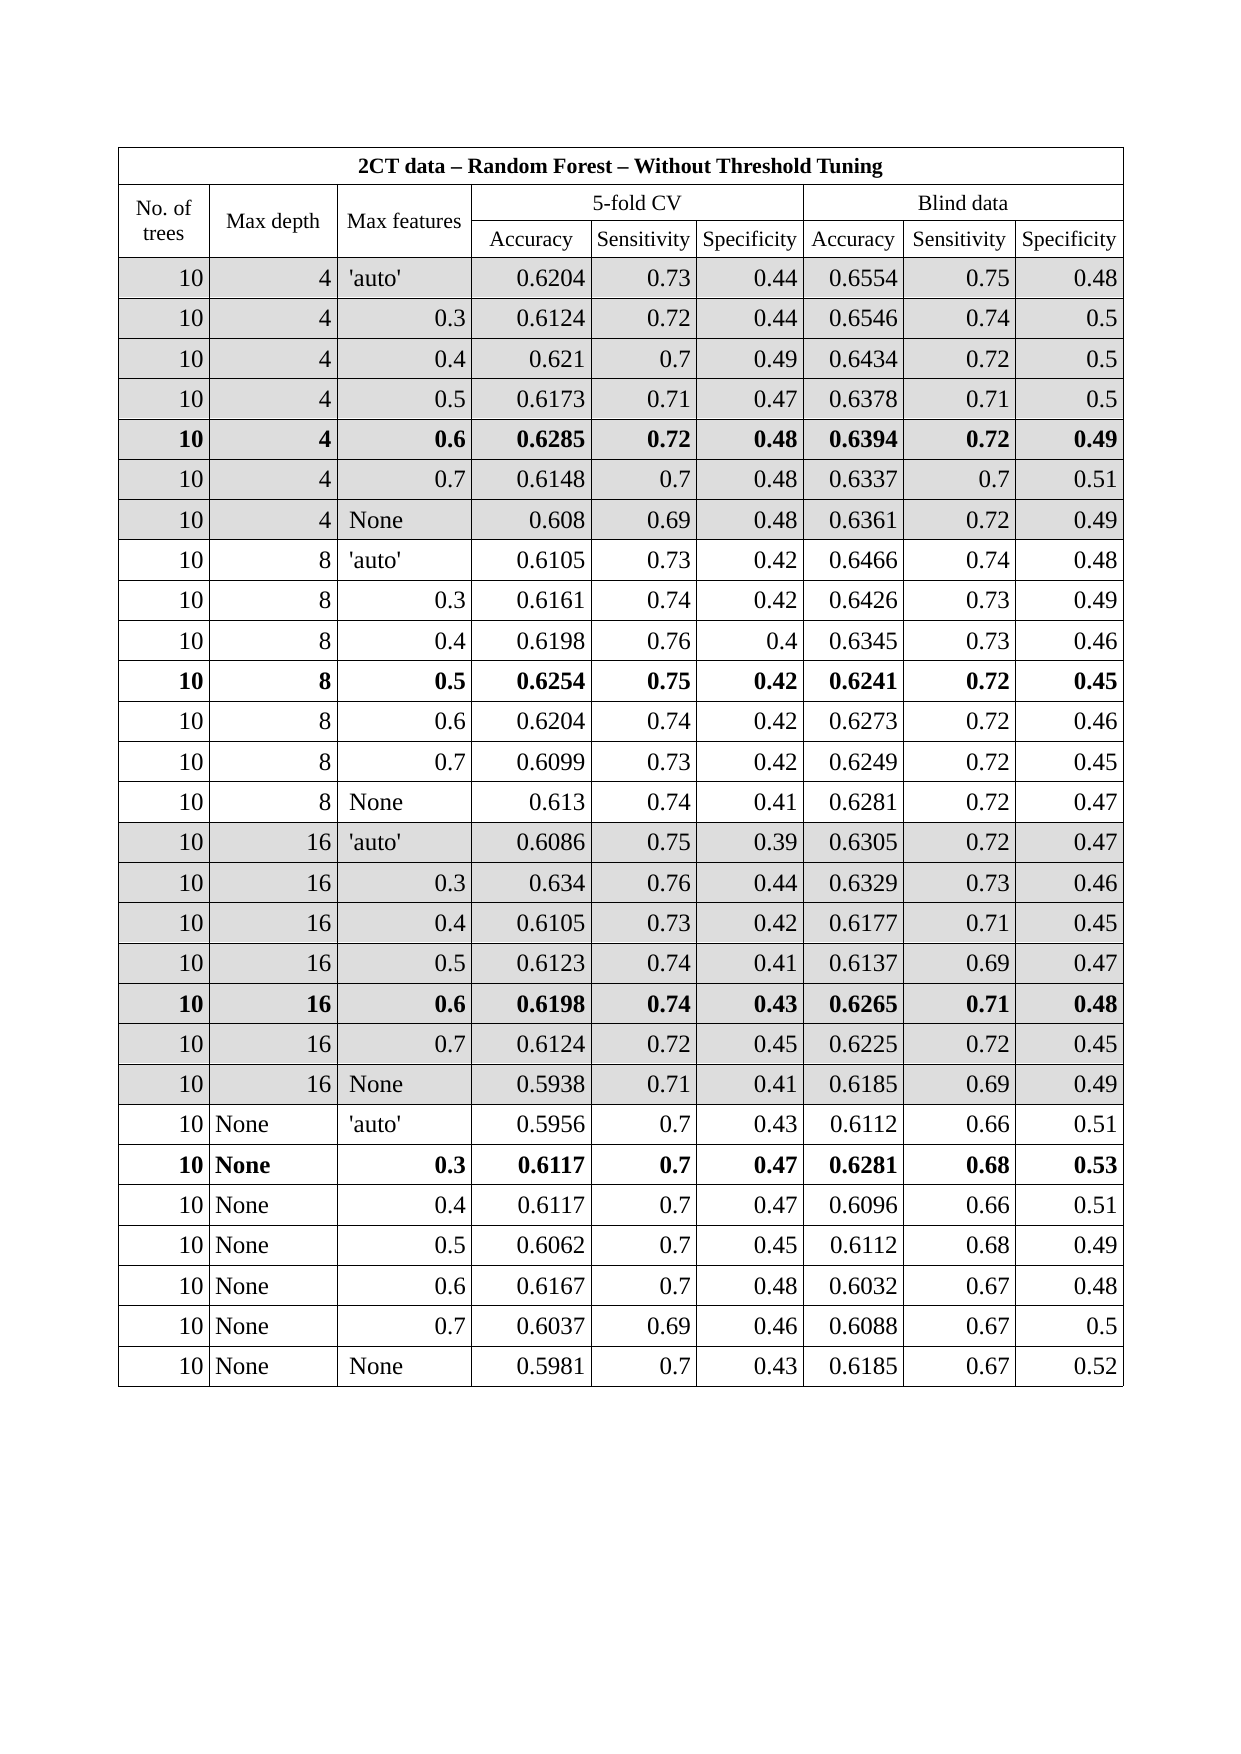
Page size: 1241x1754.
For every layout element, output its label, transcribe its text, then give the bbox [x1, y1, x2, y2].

table_cell 0.68 [904, 1145, 1015, 1184]
table_cell 0.6361 [804, 500, 903, 539]
table_cell 0.48 [697, 500, 803, 539]
table_cell 0.71 [904, 903, 1015, 942]
table_cell 0.45 [1016, 1024, 1123, 1063]
table_cell 0.5956 [472, 1105, 591, 1144]
table_cell 10 [119, 420, 209, 459]
table_cell 10 [119, 299, 209, 338]
table_cell 16 [210, 944, 337, 983]
table_cell 0.51 [1016, 460, 1123, 499]
table_cell 10 [119, 540, 209, 580]
table_cell 0.7 [592, 460, 696, 499]
table_cell 0.44 [697, 299, 803, 338]
table_cell 0.72 [904, 702, 1015, 741]
table_cell 0.48 [1016, 984, 1123, 1023]
table_cell 0.76 [592, 621, 696, 660]
table_cell 0.74 [592, 782, 696, 822]
table_cell 0.4 [338, 621, 471, 660]
table_cell 10 [119, 903, 209, 942]
table_cell 0.66 [904, 1185, 1015, 1225]
table_cell 0.6434 [804, 339, 903, 378]
table_cell 0.49 [1016, 500, 1123, 539]
table_cell 8 [210, 581, 337, 620]
table_cell 16 [210, 984, 337, 1023]
table_cell None [338, 1347, 471, 1386]
table_cell 0.49 [1016, 1226, 1123, 1265]
table_cell 0.48 [697, 1266, 803, 1305]
table_cell 0.4 [697, 621, 803, 660]
table_cell 0.6123 [472, 944, 591, 983]
table_cell 0.6273 [804, 702, 903, 741]
table_cell 0.47 [697, 379, 803, 418]
table_cell 0.6173 [472, 379, 591, 418]
table_cell 0.6281 [804, 782, 903, 822]
table_cell 10 [119, 1266, 209, 1305]
table_cell 10 [119, 1145, 209, 1184]
table_cell 0.6124 [472, 1024, 591, 1063]
table_cell 0.42 [697, 702, 803, 741]
table_cell 0.67 [904, 1266, 1015, 1305]
table_cell None [338, 1065, 471, 1104]
table_header 2CT data – Random Forest – Without Threshold Tuning [119, 148, 1123, 184]
table_cell 0.67 [904, 1347, 1015, 1386]
table_cell 0.5 [338, 661, 471, 701]
table_cell 0.45 [697, 1024, 803, 1063]
table_cell 16 [210, 903, 337, 942]
table_cell 0.6394 [804, 420, 903, 459]
table_cell 0.75 [904, 258, 1015, 297]
table_cell 0.47 [1016, 823, 1123, 862]
table_cell 0.5 [1016, 299, 1123, 338]
table_cell 0.75 [592, 823, 696, 862]
table_cell 0.46 [1016, 702, 1123, 741]
table_cell 0.48 [1016, 258, 1123, 297]
table_cell 0.71 [904, 984, 1015, 1023]
table_cell 4 [210, 258, 337, 297]
table_cell 0.44 [697, 863, 803, 902]
table_cell 0.7 [338, 1306, 471, 1346]
table_cell 0.5 [1016, 339, 1123, 378]
table_cell 0.67 [904, 1306, 1015, 1346]
table_cell 0.69 [904, 1065, 1015, 1104]
table_cell 8 [210, 661, 337, 701]
table_cell 0.6345 [804, 621, 903, 660]
table_cell 0.6285 [472, 420, 591, 459]
table_cell 0.6378 [804, 379, 903, 418]
table_cell 0.5 [338, 944, 471, 983]
table_cell 0.72 [592, 420, 696, 459]
table_cell 0.3 [338, 1145, 471, 1184]
table_cell 0.68 [904, 1226, 1015, 1265]
table_cell Specificity [697, 221, 803, 257]
table_cell 0.6117 [472, 1145, 591, 1184]
table_cell 0.6305 [804, 823, 903, 862]
table_cell 4 [210, 299, 337, 338]
table_cell 0.6 [338, 1266, 471, 1305]
table_cell 10 [119, 1105, 209, 1144]
table_cell 0.74 [592, 984, 696, 1023]
table_cell 8 [210, 742, 337, 781]
table_cell 'auto' [338, 823, 471, 862]
table_cell 0.45 [1016, 903, 1123, 942]
table_cell 10 [119, 500, 209, 539]
table_cell 0.7 [592, 1185, 696, 1225]
table_cell 0.74 [592, 581, 696, 620]
table_cell 0.42 [697, 581, 803, 620]
table_cell None [210, 1266, 337, 1305]
table_cell 0.43 [697, 1105, 803, 1144]
table_cell 0.634 [472, 863, 591, 902]
table_cell 0.73 [592, 540, 696, 580]
table_cell 10 [119, 581, 209, 620]
table_cell 10 [119, 1185, 209, 1225]
table_cell 'auto' [338, 540, 471, 580]
table_cell 0.3 [338, 863, 471, 902]
table_cell 0.6096 [804, 1185, 903, 1225]
table_cell Max features [338, 185, 471, 257]
table_cell No. of trees [119, 185, 209, 257]
table_cell 0.47 [1016, 944, 1123, 983]
table_cell 0.73 [904, 581, 1015, 620]
table_cell 0.47 [697, 1185, 803, 1225]
table_cell 0.69 [592, 1306, 696, 1346]
table_cell 0.73 [592, 742, 696, 781]
table_cell 0.6167 [472, 1266, 591, 1305]
table_cell 0.6112 [804, 1105, 903, 1144]
table_cell 0.6466 [804, 540, 903, 580]
table_cell 0.71 [592, 1065, 696, 1104]
table_cell 0.39 [697, 823, 803, 862]
table_cell 0.5 [1016, 379, 1123, 418]
table_cell 0.74 [592, 944, 696, 983]
table_cell 10 [119, 339, 209, 378]
table_cell 0.6185 [804, 1347, 903, 1386]
table_cell Sensitivity [592, 221, 696, 257]
table_cell None [210, 1185, 337, 1225]
table_cell 0.7 [592, 1226, 696, 1265]
table_cell 0.75 [592, 661, 696, 701]
table_cell 0.6241 [804, 661, 903, 701]
table_cell 0.72 [592, 1024, 696, 1063]
table_cell 0.51 [1016, 1185, 1123, 1225]
table_cell 0.72 [904, 1024, 1015, 1063]
table_cell 0.49 [1016, 1065, 1123, 1104]
table_cell 0.6204 [472, 258, 591, 297]
table_cell 0.48 [697, 420, 803, 459]
table_cell 0.4 [338, 903, 471, 942]
table_cell 0.72 [904, 339, 1015, 378]
table_cell 8 [210, 782, 337, 822]
table_cell None [210, 1105, 337, 1144]
table_cell 10 [119, 782, 209, 822]
table_cell 10 [119, 661, 209, 701]
table_cell 10 [119, 1065, 209, 1104]
table_cell 10 [119, 702, 209, 741]
table_cell 0.72 [904, 420, 1015, 459]
table_cell 0.71 [904, 379, 1015, 418]
table_cell 0.6249 [804, 742, 903, 781]
table_cell 0.73 [904, 863, 1015, 902]
table_cell 0.5981 [472, 1347, 591, 1386]
table_cell 0.71 [592, 379, 696, 418]
table_cell 0.42 [697, 903, 803, 942]
table_cell 0.6105 [472, 903, 591, 942]
table_cell 0.4 [338, 1185, 471, 1225]
table_cell 0.7 [592, 1347, 696, 1386]
table_cell 8 [210, 702, 337, 741]
table_cell 0.6198 [472, 984, 591, 1023]
table_cell 0.5 [338, 379, 471, 418]
table_cell 0.3 [338, 299, 471, 338]
table_cell 0.5938 [472, 1065, 591, 1104]
table_cell 0.6204 [472, 702, 591, 741]
table_cell 10 [119, 460, 209, 499]
table_cell Accuracy [804, 221, 903, 257]
table_cell 0.7 [592, 1105, 696, 1144]
table_cell 10 [119, 1306, 209, 1346]
table_cell 0.6254 [472, 661, 591, 701]
table_cell 0.6086 [472, 823, 591, 862]
table_cell 0.7 [592, 1145, 696, 1184]
table_cell 0.6148 [472, 460, 591, 499]
table_cell 0.45 [697, 1226, 803, 1265]
table_cell 0.46 [1016, 863, 1123, 902]
table_cell 0.608 [472, 500, 591, 539]
table_cell 0.49 [1016, 581, 1123, 620]
table_cell 0.51 [1016, 1105, 1123, 1144]
table_cell 0.45 [1016, 742, 1123, 781]
table_cell 0.42 [697, 540, 803, 580]
table_cell 10 [119, 944, 209, 983]
table_cell 0.46 [1016, 621, 1123, 660]
table_cell 0.44 [697, 258, 803, 297]
table_cell 0.6161 [472, 581, 591, 620]
table_cell Max depth [210, 185, 337, 257]
table_cell 0.73 [592, 903, 696, 942]
table_cell 0.4 [338, 339, 471, 378]
table_cell 0.7 [338, 460, 471, 499]
table_cell 10 [119, 984, 209, 1023]
table_cell 0.74 [904, 299, 1015, 338]
table_cell 0.53 [1016, 1145, 1123, 1184]
table_cell 0.6554 [804, 258, 903, 297]
table_cell 0.72 [904, 500, 1015, 539]
table_cell 0.6117 [472, 1185, 591, 1225]
table_cell 0.6099 [472, 742, 591, 781]
table_cell 0.6137 [804, 944, 903, 983]
table_cell 0.6329 [804, 863, 903, 902]
table_cell 0.6 [338, 702, 471, 741]
table_cell 0.621 [472, 339, 591, 378]
table_cell 10 [119, 258, 209, 297]
table_cell 0.49 [697, 339, 803, 378]
table_cell 0.41 [697, 782, 803, 822]
table_cell None [210, 1347, 337, 1386]
table_cell 0.6426 [804, 581, 903, 620]
table_cell 0.6032 [804, 1266, 903, 1305]
table_cell 0.6112 [804, 1226, 903, 1265]
table_cell Accuracy [472, 221, 591, 257]
table_cell 10 [119, 1347, 209, 1386]
table_cell 10 [119, 379, 209, 418]
table_cell 0.7 [904, 460, 1015, 499]
table_cell 0.73 [904, 621, 1015, 660]
table_cell 0.6198 [472, 621, 591, 660]
table_cell 8 [210, 621, 337, 660]
table_cell Sensitivity [904, 221, 1015, 257]
table_cell 0.7 [592, 1266, 696, 1305]
table_cell 0.6088 [804, 1306, 903, 1346]
table_cell 0.48 [1016, 540, 1123, 580]
table_cell None [338, 782, 471, 822]
table_cell 16 [210, 823, 337, 862]
table_cell 4 [210, 460, 337, 499]
table_cell 0.72 [904, 782, 1015, 822]
table_cell 0.7 [338, 742, 471, 781]
table_cell 0.74 [592, 702, 696, 741]
table_cell 0.7 [592, 339, 696, 378]
table_cell 4 [210, 339, 337, 378]
table_cell 0.48 [1016, 1266, 1123, 1305]
table_cell 16 [210, 863, 337, 902]
table_cell 0.6265 [804, 984, 903, 1023]
table_cell 16 [210, 1065, 337, 1104]
table_cell 0.6546 [804, 299, 903, 338]
table_cell 5-fold CV [472, 185, 803, 220]
table_cell 0.47 [1016, 782, 1123, 822]
table_cell 0.45 [1016, 661, 1123, 701]
table_cell 0.46 [697, 1306, 803, 1346]
table_cell 0.7 [338, 1024, 471, 1063]
table_cell 0.66 [904, 1105, 1015, 1144]
table_cell 0.6177 [804, 903, 903, 942]
table_cell 0.52 [1016, 1347, 1123, 1386]
table_cell 4 [210, 500, 337, 539]
table_cell 0.49 [1016, 420, 1123, 459]
table_cell Blind data [804, 185, 1123, 220]
table_cell 'auto' [338, 1105, 471, 1144]
table_cell 0.43 [697, 1347, 803, 1386]
table_cell 0.69 [592, 500, 696, 539]
table_cell 0.48 [697, 460, 803, 499]
table_cell 0.41 [697, 944, 803, 983]
table_cell 10 [119, 823, 209, 862]
table_cell 0.72 [904, 742, 1015, 781]
table_cell None [210, 1145, 337, 1184]
table_cell 0.6037 [472, 1306, 591, 1346]
table_cell 0.72 [592, 299, 696, 338]
table_cell 0.73 [592, 258, 696, 297]
table_cell 0.6185 [804, 1065, 903, 1104]
table_cell 0.6281 [804, 1145, 903, 1184]
table_cell 0.3 [338, 581, 471, 620]
table_cell Specificity [1016, 221, 1123, 257]
table_cell 0.6 [338, 984, 471, 1023]
table_cell 10 [119, 863, 209, 902]
table_cell 0.74 [904, 540, 1015, 580]
table_cell 0.42 [697, 742, 803, 781]
table_cell 4 [210, 379, 337, 418]
table_cell None [210, 1306, 337, 1346]
table_cell 0.69 [904, 944, 1015, 983]
table_cell 4 [210, 420, 337, 459]
table_cell 0.76 [592, 863, 696, 902]
table_cell 10 [119, 1024, 209, 1063]
table_cell 10 [119, 1226, 209, 1265]
table_cell 8 [210, 540, 337, 580]
table_cell 0.6337 [804, 460, 903, 499]
table_cell 0.613 [472, 782, 591, 822]
table_cell 0.41 [697, 1065, 803, 1104]
table_cell 10 [119, 621, 209, 660]
table_cell 0.6105 [472, 540, 591, 580]
table_cell None [338, 500, 471, 539]
table_cell 0.72 [904, 823, 1015, 862]
table_cell 0.43 [697, 984, 803, 1023]
table_cell 0.5 [338, 1226, 471, 1265]
table_cell 0.6 [338, 420, 471, 459]
table_cell 0.47 [697, 1145, 803, 1184]
table_cell 0.5 [1016, 1306, 1123, 1346]
table_cell 16 [210, 1024, 337, 1063]
table_cell 0.6062 [472, 1226, 591, 1265]
table_cell 0.42 [697, 661, 803, 701]
table_cell 0.72 [904, 661, 1015, 701]
table_cell 10 [119, 742, 209, 781]
table_cell 'auto' [338, 258, 471, 297]
table_cell 0.6225 [804, 1024, 903, 1063]
table_cell 0.6124 [472, 299, 591, 338]
table_cell None [210, 1226, 337, 1265]
